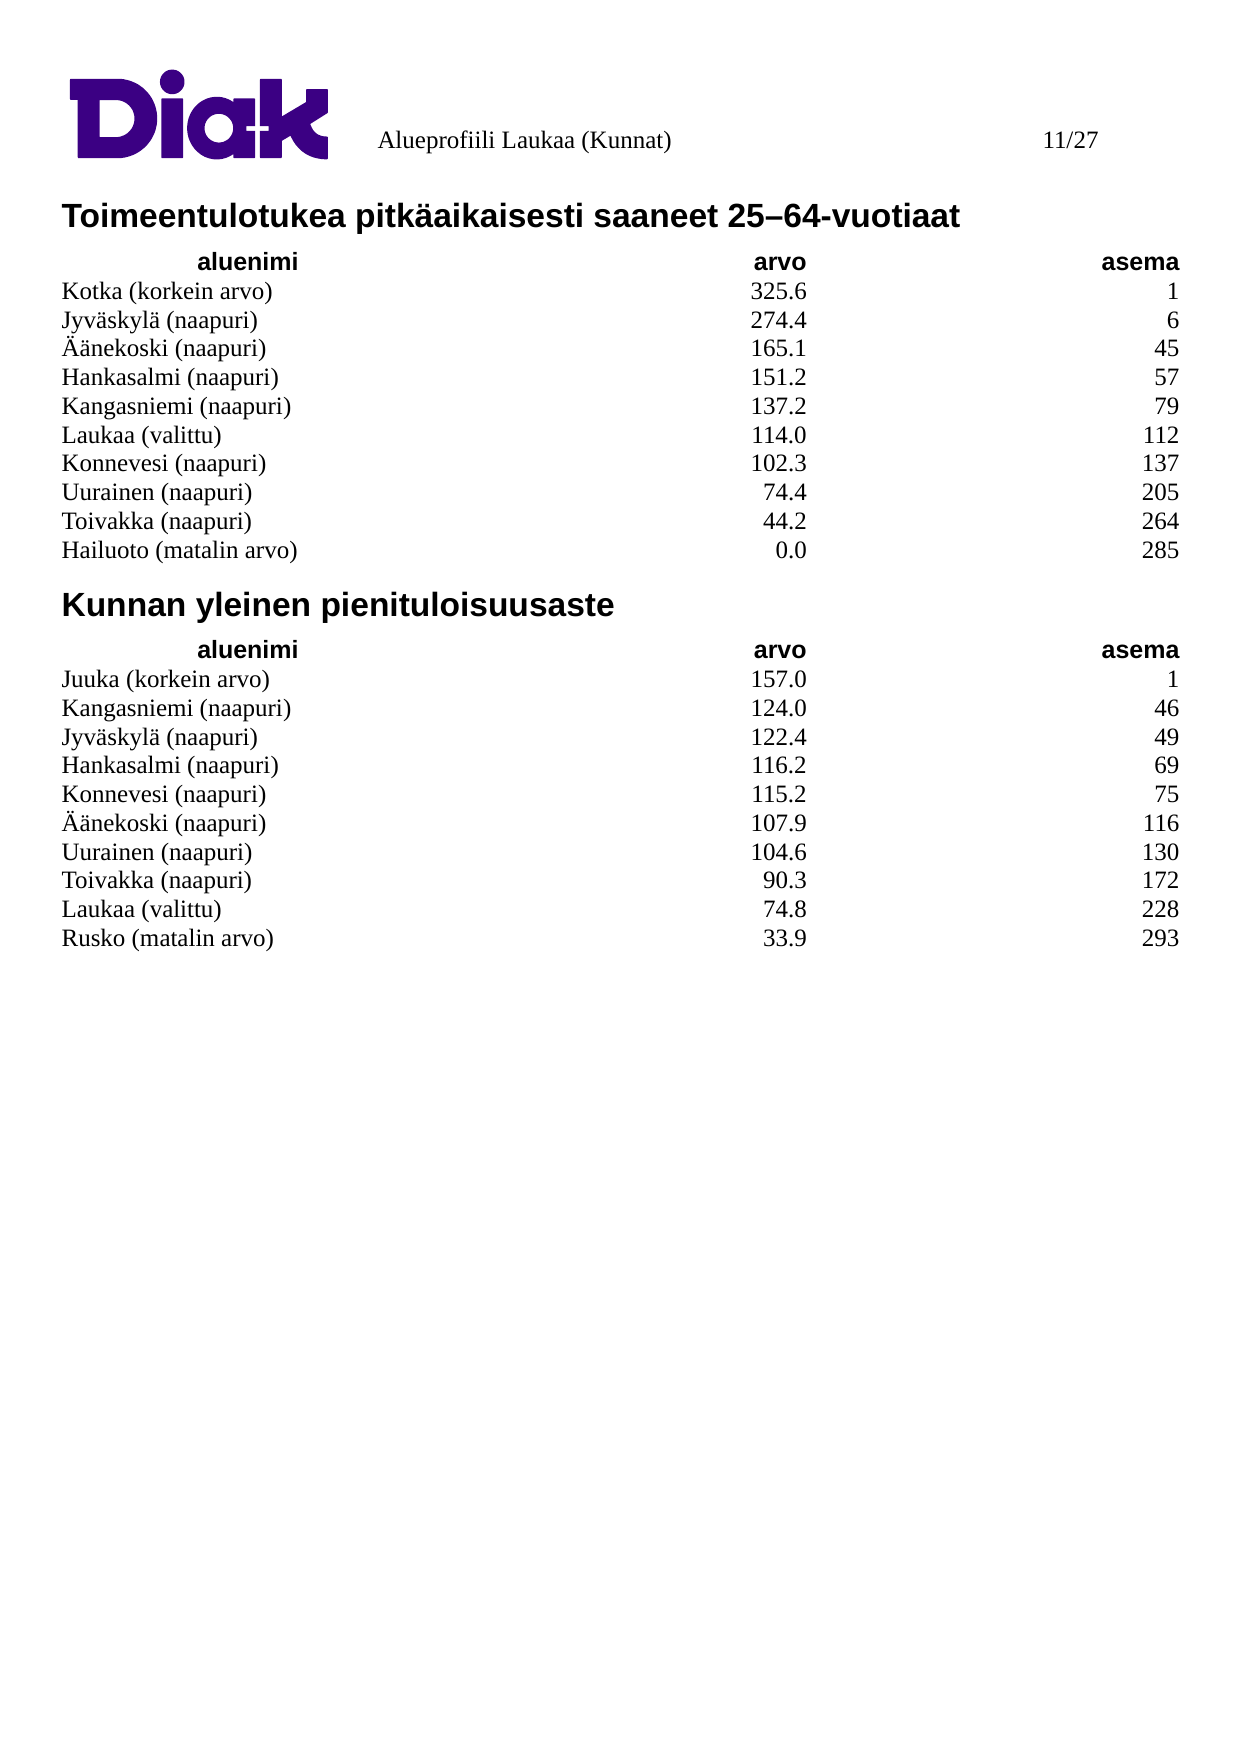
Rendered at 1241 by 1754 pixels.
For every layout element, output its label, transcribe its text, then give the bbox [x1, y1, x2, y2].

table_cell Hankasalmi (naapuri) [61, 751, 434, 779]
table_cell 44.2 [434, 506, 806, 535]
table_header aluenimi [61, 636, 434, 664]
table_cell 1 [806, 664, 1179, 693]
subtitle Toimeentulotukea pitkäaikaisesti saaneet 25–64-vuotiaat [61, 196, 1179, 235]
table_cell 115.2 [434, 779, 806, 808]
table_cell 45 [806, 334, 1179, 362]
table_cell 228 [806, 894, 1179, 923]
table_header asema [806, 636, 1179, 664]
table_header aluenimi [61, 247, 434, 276]
table_cell 205 [806, 477, 1179, 506]
subtitle Kunnan yleinen pienituloisuusaste [61, 584, 1179, 623]
table_cell Toivakka (naapuri) [61, 866, 434, 894]
table_cell 75 [806, 779, 1179, 808]
table_cell 104.6 [434, 837, 806, 866]
table_cell 49 [806, 722, 1179, 751]
table_cell Laukaa (valittu) [61, 894, 434, 923]
table_cell Kangasniemi (naapuri) [61, 391, 434, 420]
table_cell 293 [806, 923, 1179, 952]
table_cell 0.0 [434, 535, 806, 563]
table_cell 46 [806, 693, 1179, 722]
table_cell 130 [806, 837, 1179, 866]
table_cell Kangasniemi (naapuri) [61, 693, 434, 722]
table_cell 6 [806, 305, 1179, 333]
table_cell 1 [806, 276, 1179, 305]
table_cell Juuka (korkein arvo) [61, 664, 434, 693]
table_cell 33.9 [434, 923, 806, 952]
table_cell Jyväskylä (naapuri) [61, 722, 434, 751]
table_cell 90.3 [434, 866, 806, 894]
table_cell 74.4 [434, 477, 806, 506]
table_cell 172 [806, 866, 1179, 894]
table_cell Äänekoski (naapuri) [61, 334, 434, 362]
table_cell Uurainen (naapuri) [61, 837, 434, 866]
table_cell 137.2 [434, 391, 806, 420]
table_cell 274.4 [434, 305, 806, 333]
table_cell Konnevesi (naapuri) [61, 779, 434, 808]
table_cell 102.3 [434, 449, 806, 477]
table_cell 107.9 [434, 808, 806, 837]
table_cell Kotka (korkein arvo) [61, 276, 434, 305]
table_cell 74.8 [434, 894, 806, 923]
table_cell 137 [806, 449, 1179, 477]
table_cell 79 [806, 391, 1179, 420]
table_cell Uurainen (naapuri) [61, 477, 434, 506]
table_cell 57 [806, 362, 1179, 391]
table_header arvo [434, 636, 806, 664]
table_cell Hankasalmi (naapuri) [61, 362, 434, 391]
table_cell Hailuoto (matalin arvo) [61, 535, 434, 563]
table_cell Laukaa (valittu) [61, 420, 434, 448]
table_cell Konnevesi (naapuri) [61, 449, 434, 477]
table_cell 69 [806, 751, 1179, 779]
table_cell 116 [806, 808, 1179, 837]
table_cell 122.4 [434, 722, 806, 751]
table_cell 165.1 [434, 334, 806, 362]
table_cell 114.0 [434, 420, 806, 448]
table_cell 112 [806, 420, 1179, 448]
table_cell 116.2 [434, 751, 806, 779]
table_cell 325.6 [434, 276, 806, 305]
table_cell Äänekoski (naapuri) [61, 808, 434, 837]
table_cell 157.0 [434, 664, 806, 693]
table_cell 151.2 [434, 362, 806, 391]
table_cell Toivakka (naapuri) [61, 506, 434, 535]
table_header asema [806, 247, 1179, 276]
table_header arvo [434, 247, 806, 276]
table_cell 124.0 [434, 693, 806, 722]
table_cell Rusko (matalin arvo) [61, 923, 434, 952]
table_cell Jyväskylä (naapuri) [61, 305, 434, 333]
table_cell 264 [806, 506, 1179, 535]
table_cell 285 [806, 535, 1179, 563]
